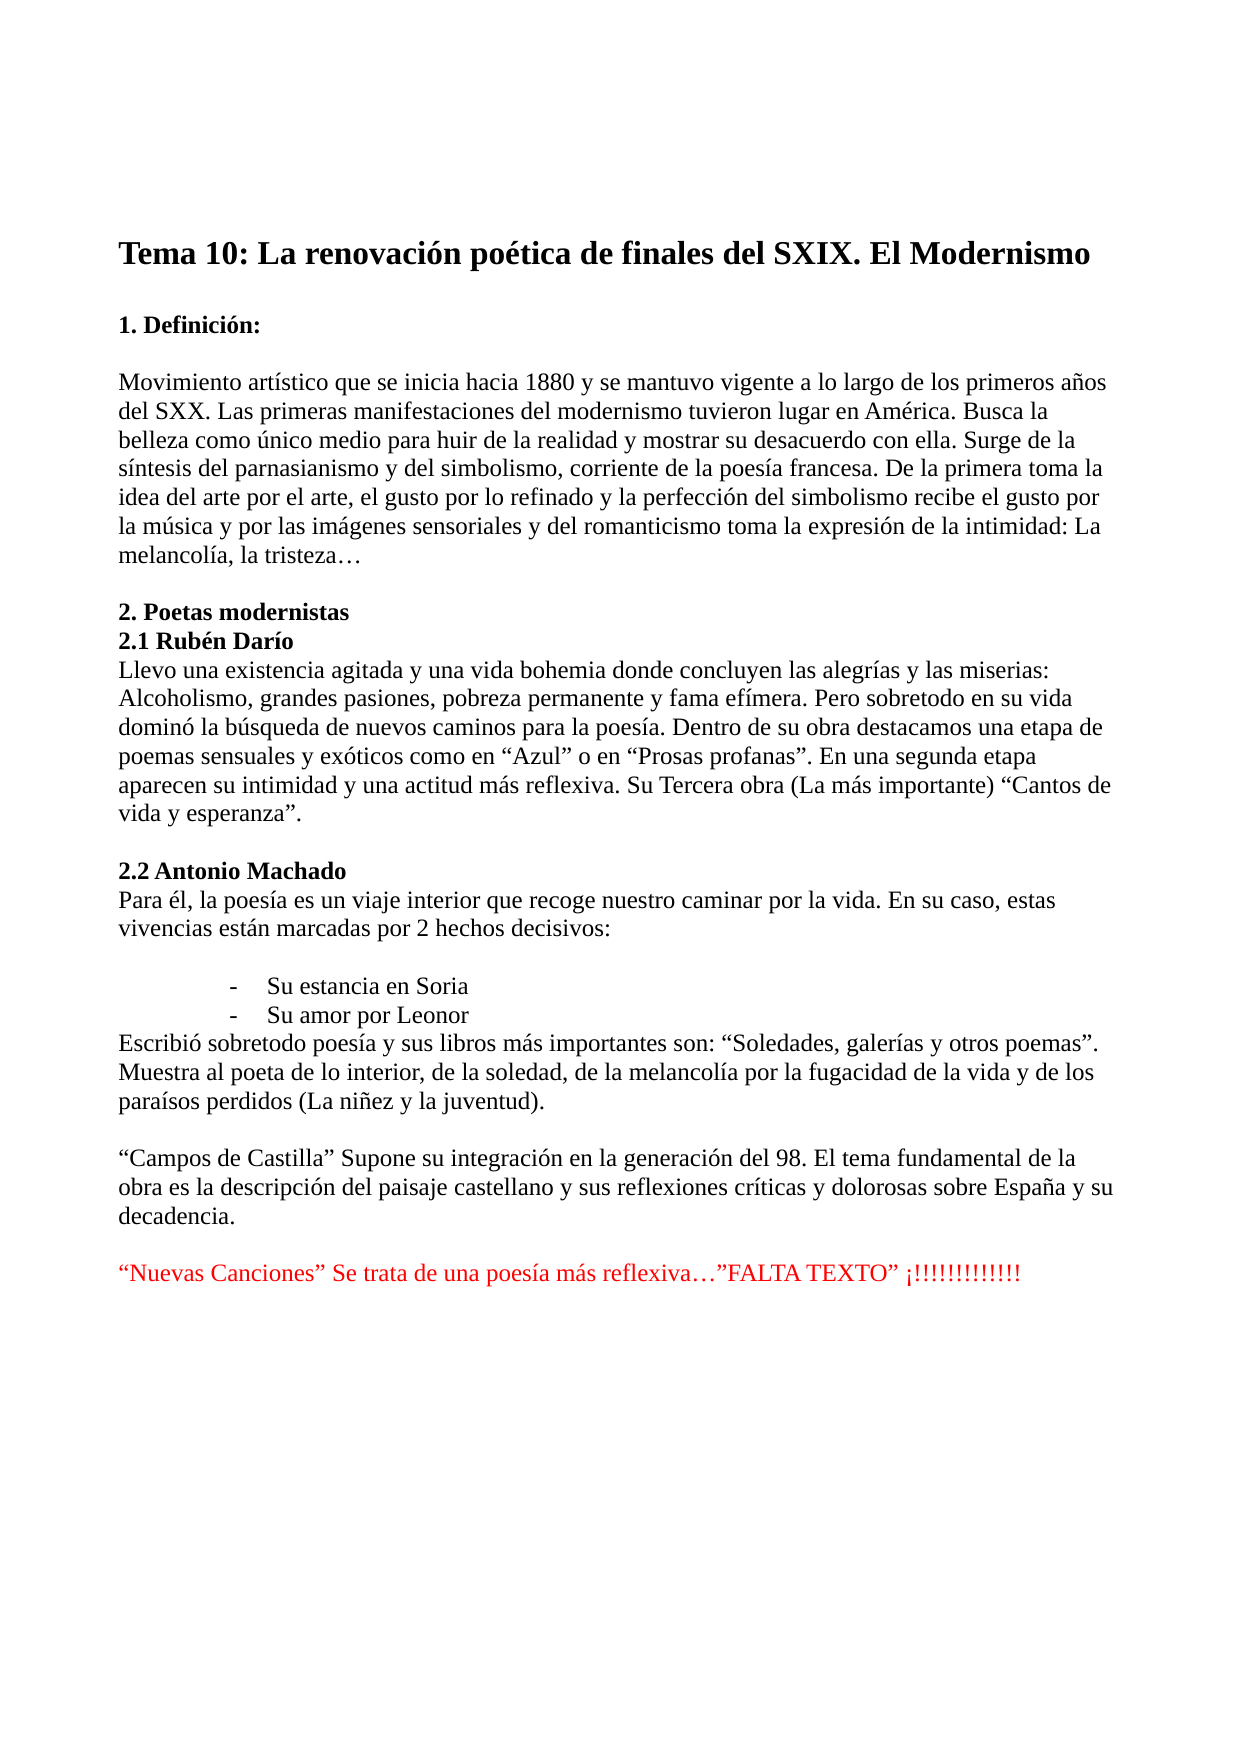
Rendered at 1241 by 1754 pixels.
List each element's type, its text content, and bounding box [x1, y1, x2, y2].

text Llevo una existencia agitada y una vida bohemia donde concluyen las alegrías y las miserias: Alcoholismo, grandes pasiones, pobreza permanente y fama efímera. Pero sobretodo en su vida dominó la búsqueda de nuevos caminos para la poesía. Dentro de su obra destacamos una etapa de poemas sensuales y exóticos como en “Azul” o en “Prosas profanas”. En una segunda etapa aparecen su intimidad y una actitud más reflexiva. Su Tercera obra (La más importante) “Cantos de vida y esperanza”. [118, 655, 1122, 827]
text “Campos de Castilla” Supone su integración en la generación del 98. El tema fundamental de la obra es la descripción del paisaje castellano y sus reflexiones críticas y dolorosas sobre España y su decadencia. [118, 1143, 1122, 1230]
text 2.2 Antonio Machado [118, 856, 1122, 885]
text Movimiento artístico que se inicia hacia 1880 y se mantuvo vigente a lo largo de los primeros años del SXX. Las primeras manifestaciones del modernismo tuvieron lugar en América. Busca la belleza como único medio para huir de la realidad y mostrar su desacuerdo con ella. Surge de la síntesis del parnasianismo y del simbolismo, corriente de la poesía francesa. De la primera toma la idea del arte por el arte, el gusto por lo refinado y la perfección del simbolismo recibe el gusto por la música y por las imágenes sensoriales y del romanticismo toma la expresión de la intimidad: La melancolía, la tristeza… [118, 367, 1122, 568]
list Su amor por Leonor [229, 1000, 1122, 1028]
text Escribió sobretodo poesía y sus libros más importantes son: “Soledades, galerías y otros poemas”. [118, 1028, 1122, 1057]
text 1. Definición: [118, 310, 1122, 338]
list Su estancia en Soria [229, 971, 1122, 1000]
text “Nuevas Canciones” Se trata de una poesía más reflexiva…”FALTA TEXTO” ¡!!!!!!!!!!!!! [118, 1258, 1122, 1287]
text Muestra al poeta de lo interior, de la soledad, de la melancolía por la fugacidad de la vida y de los paraísos perdidos (La niñez y la juventud). [118, 1057, 1122, 1115]
text 2. Poetas modernistas [118, 597, 1122, 626]
text Para él, la poesía es un viaje interior que recoge nuestro caminar por la vida. En su caso, estas vivencias están marcadas por 2 hechos decisivos: [118, 885, 1122, 942]
text Tema 10: La renovación poética de finales del SXIX. El Modernismo [118, 233, 1122, 271]
text 2.1 Rubén Darío [118, 626, 1122, 655]
